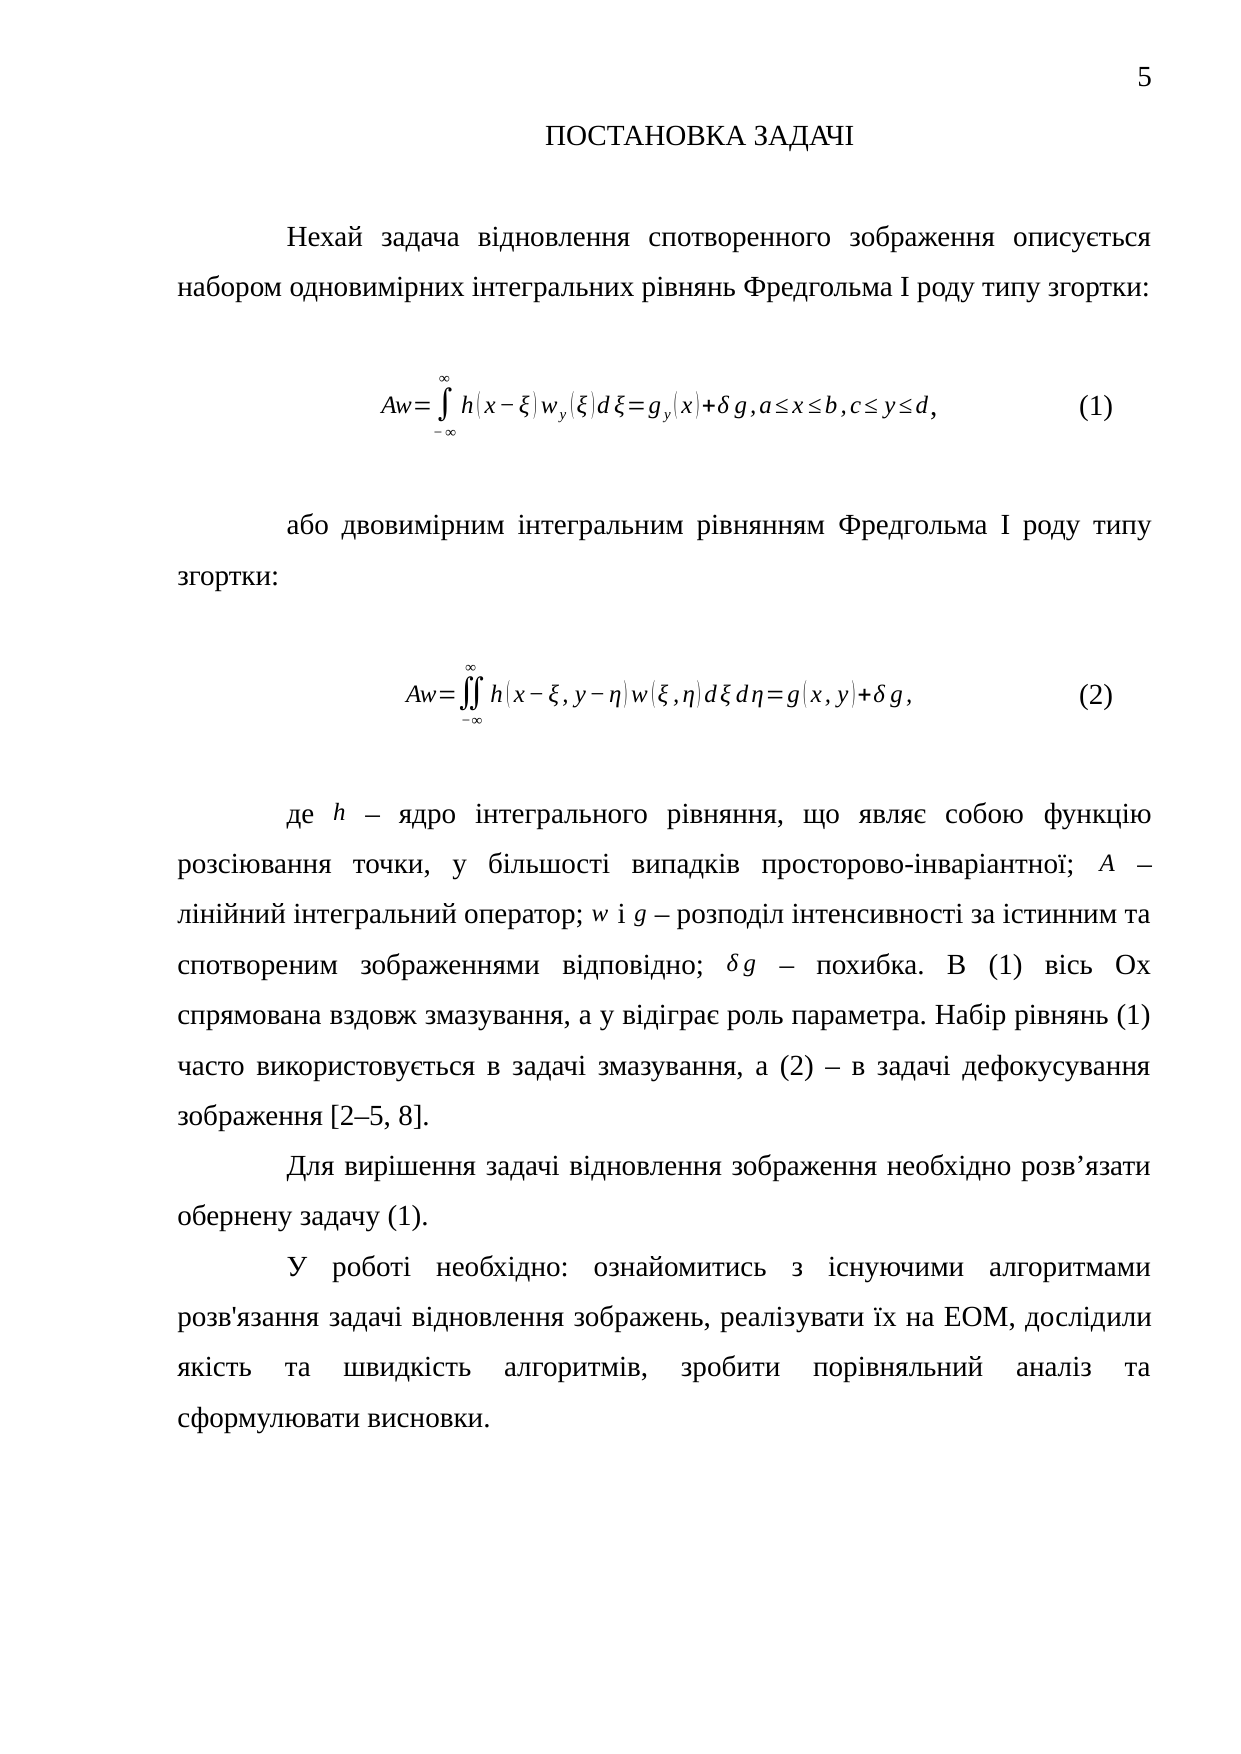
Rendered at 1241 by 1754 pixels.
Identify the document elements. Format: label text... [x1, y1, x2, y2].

text У роботі необхідно: ознайомитись з існуючими алгоритмами розв'язання задачі відновлення зображень, реалізувати їх на ЕОМ, дослідили якість та швидкість алгоритмів, зробити порівняльний аналіз та сформулювати висновки. [177, 1249, 1152, 1433]
text Для вирішення задачі відновлення зображення необхідно розв’язати обернену задачу (1). [177, 1148, 1152, 1232]
table_header , [177, 370, 1068, 457]
table_header (1) [1068, 370, 1151, 457]
table_header (2) [1068, 658, 1151, 746]
text ПОСТАНОВКА ЗАДАЧІ [177, 118, 1152, 152]
table_header [177, 658, 1068, 746]
text де – ядро інтегрального рівняння, що являє собою функцію розсіювання точки, у більшості випадків просторово-інваріантної; – лінійний інтегральний оператор; і – розподіл інтенсивності за істинним та спотвореним зображеннями відповідно; – похибка. В (1) вісь Ox спрямована вздовж змазування, а y відіграє роль параметра. Набір рівнянь (1) часто використовується в задачі змазування, а (2) – в задачі дефокусування зображення [2–5, 8]. [177, 796, 1152, 1131]
text Нехай задача відновлення спотворенного зображення описується набором одновимірних інтегральних рівнянь Фредгольма I роду типу згортки: [177, 219, 1152, 303]
text або двовимірним інтегральним рівнянням Фредгольма I роду типу згортки: [177, 507, 1152, 591]
